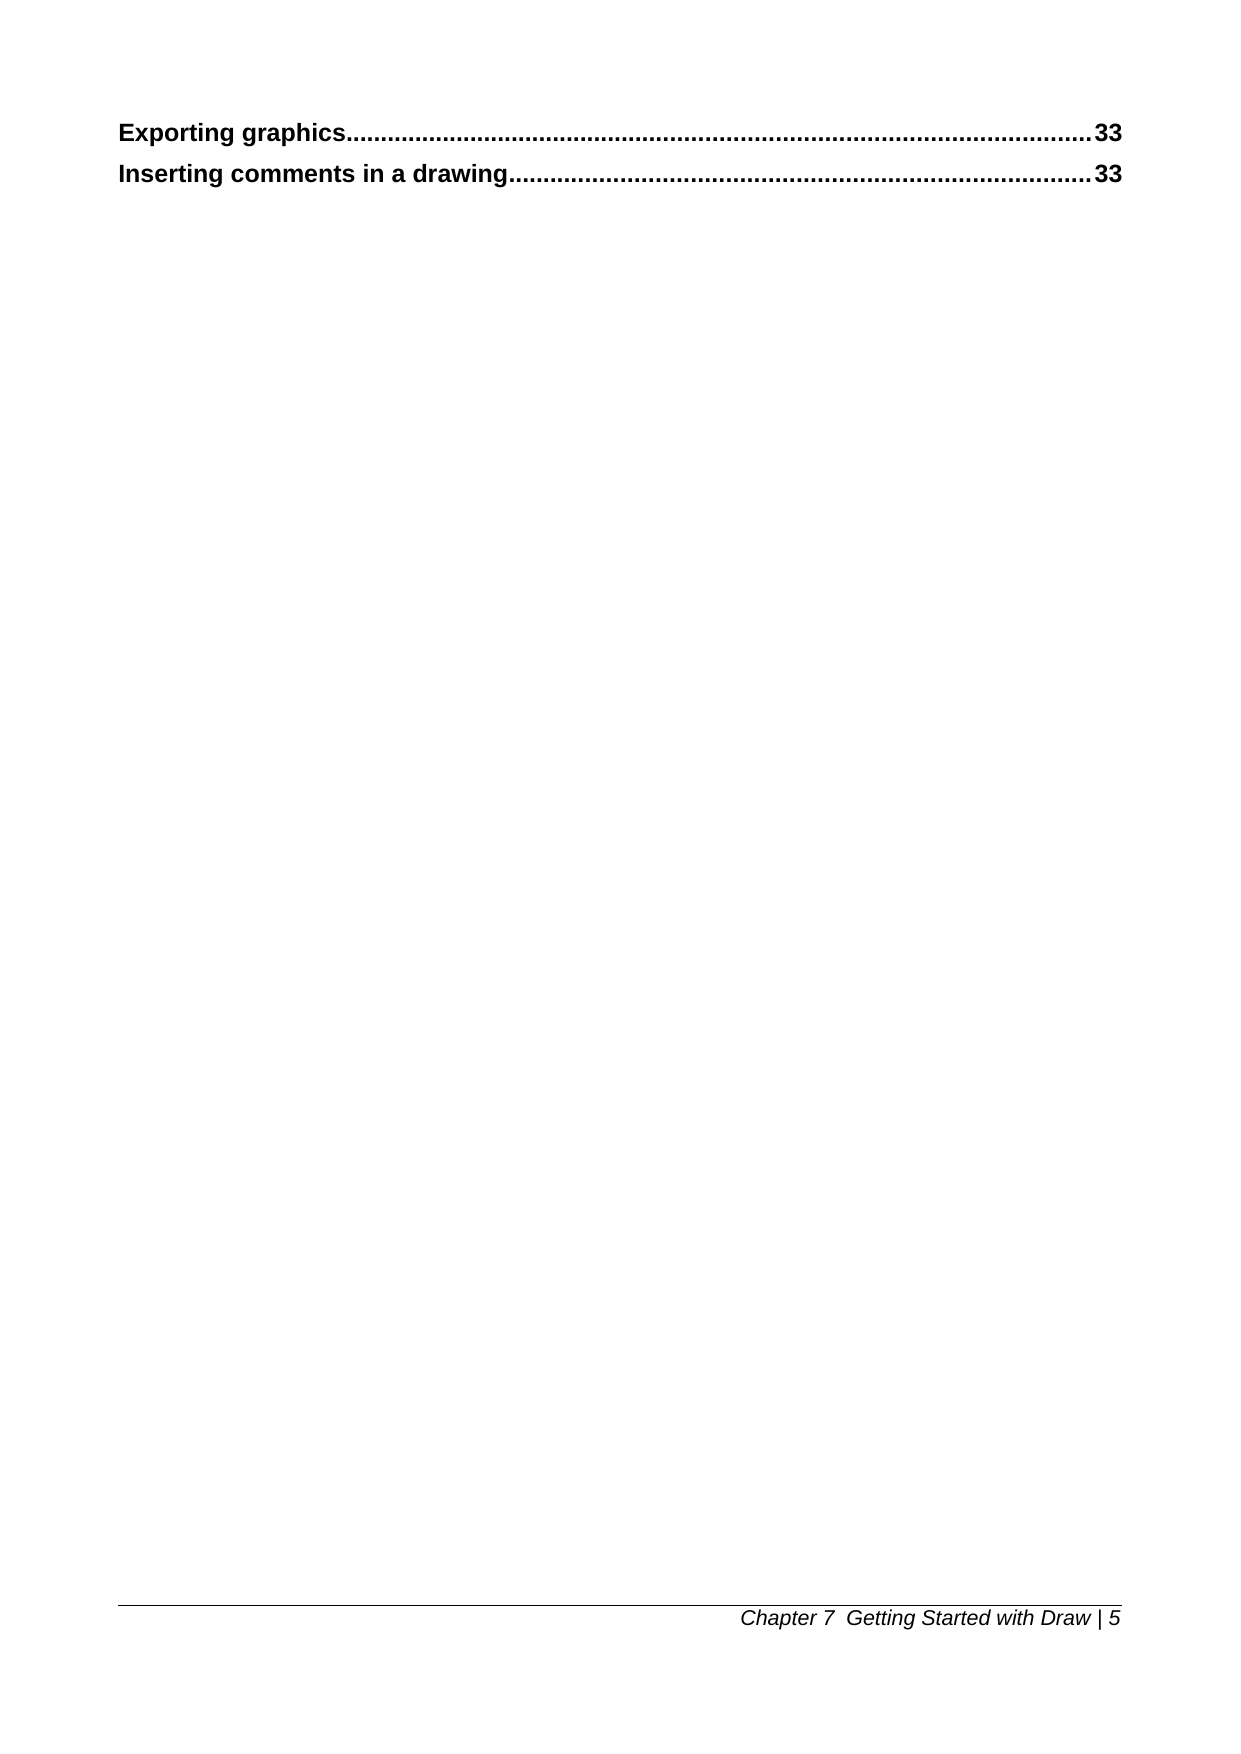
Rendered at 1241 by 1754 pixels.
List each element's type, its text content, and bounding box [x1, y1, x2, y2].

text Inserting comments in a drawing 33 [118, 159, 1122, 188]
text Exporting graphics 33 [118, 118, 1122, 147]
